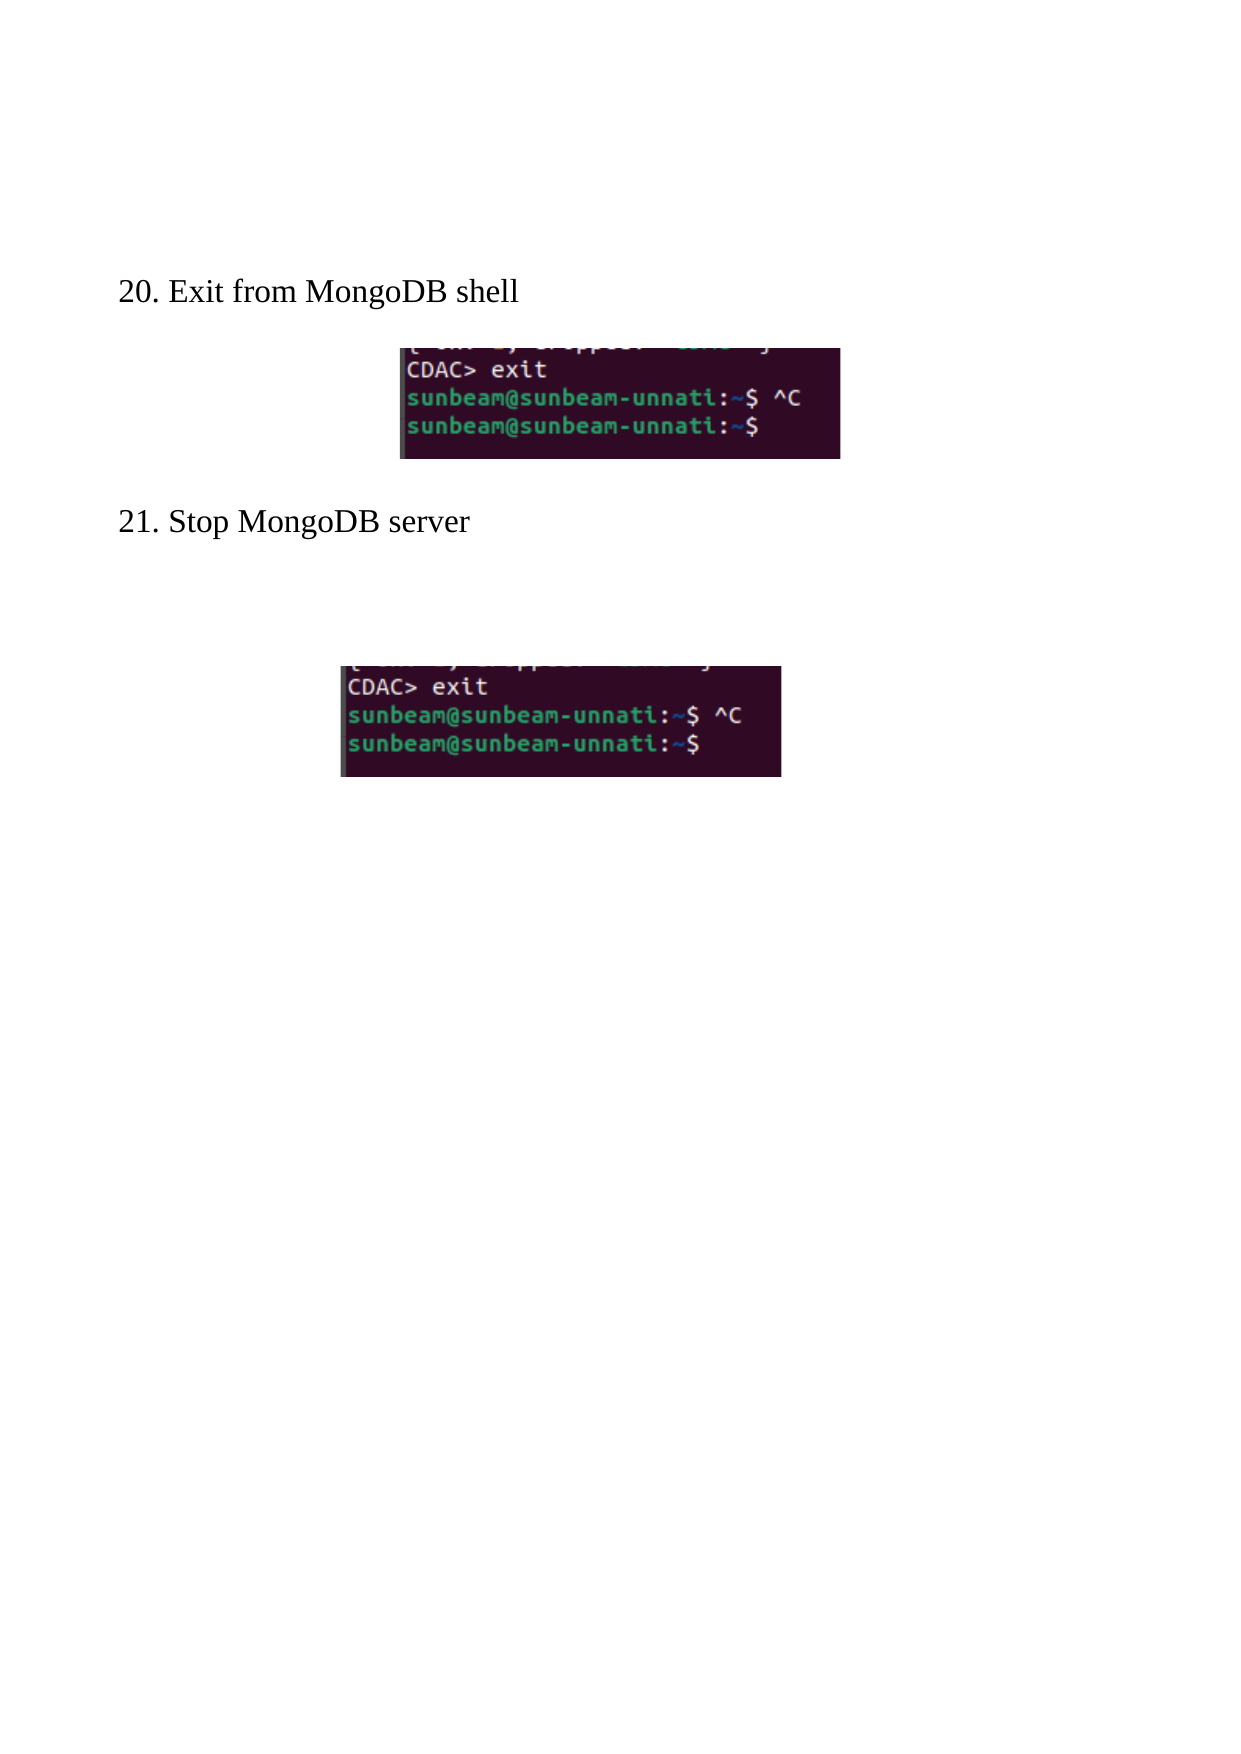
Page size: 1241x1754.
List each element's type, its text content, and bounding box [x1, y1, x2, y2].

text 20. Exit from MongoDB shell [118, 271, 1122, 310]
picture [399, 348, 841, 459]
picture [340, 666, 782, 777]
text 21. Stop MongoDB server [118, 501, 1122, 540]
